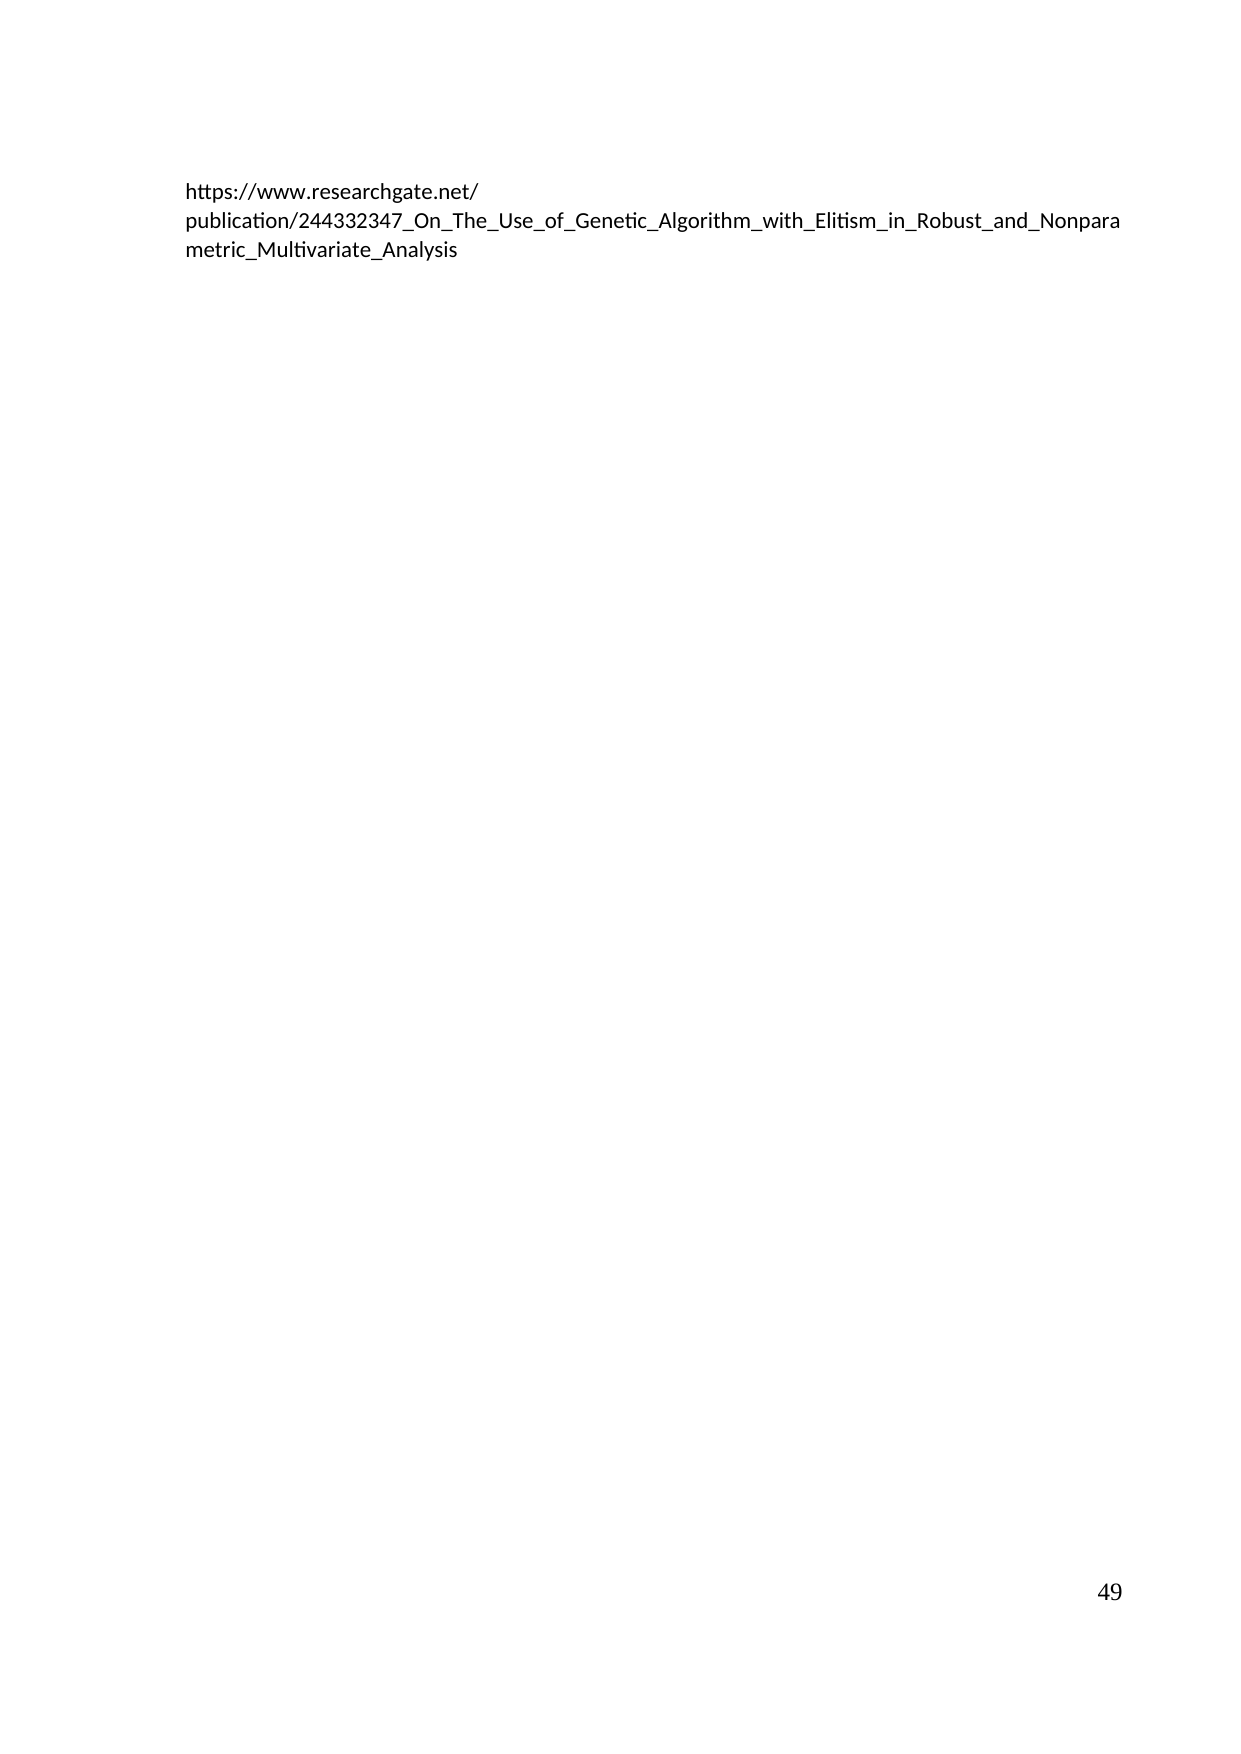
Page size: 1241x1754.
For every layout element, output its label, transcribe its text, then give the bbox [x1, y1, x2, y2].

list https://www.researchgate.net/ publication/244332347_On_The_Use_of_Genetic_Algorithm_with_Elitism_in_Robust_and_Nonparametric_Multivariate_Analysis [148, 177, 1122, 263]
